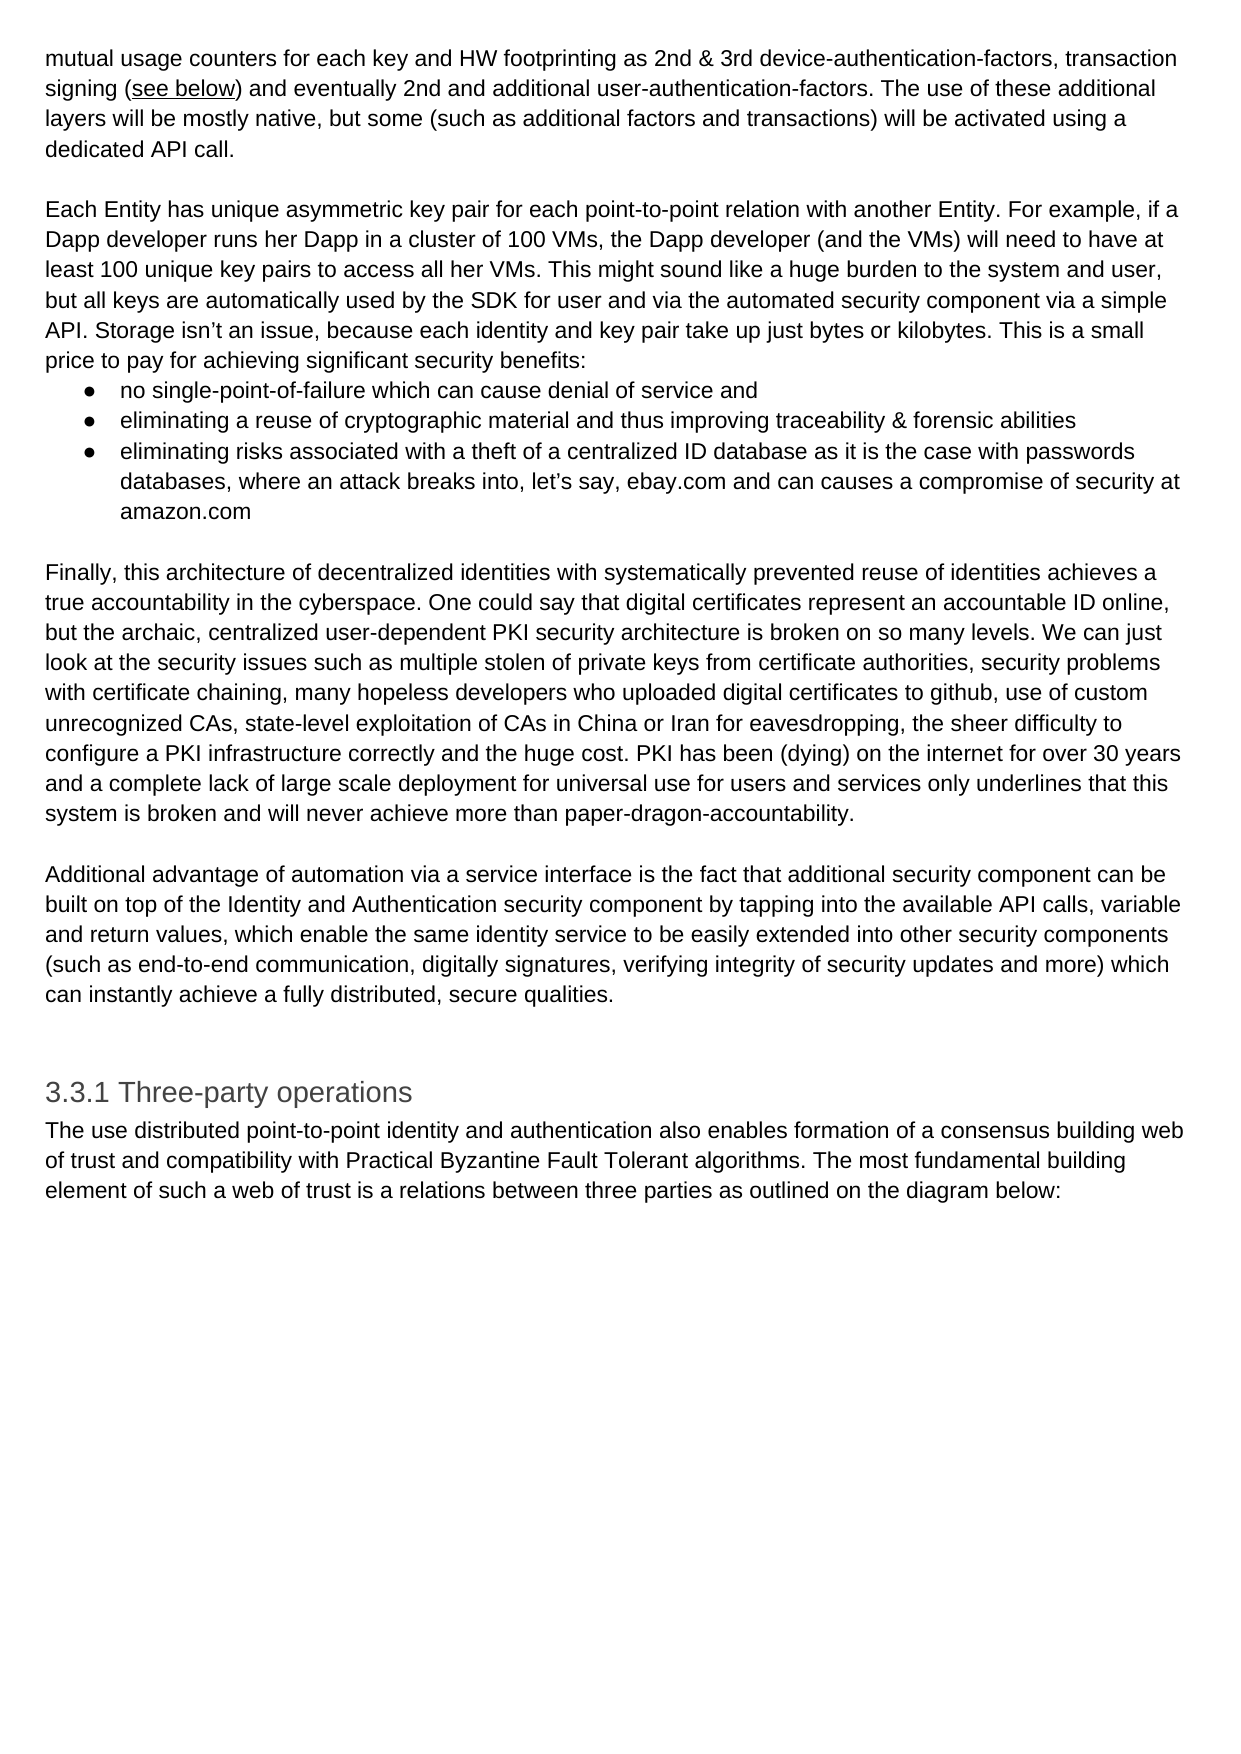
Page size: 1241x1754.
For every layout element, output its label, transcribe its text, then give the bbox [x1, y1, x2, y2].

text Each Entity has unique asymmetric key pair for each point-to-point relation with another Entity. For example, if a Dapp developer runs her Dapp in a cluster of 100 VMs, the Dapp developer (and the VMs) will need to have at least 100 unique key pairs to access all her VMs. This might sound like a huge burden to the system and user, but all keys are automatically used by the SDK for user and via the automated security component via a simple API. Storage isn’t an issue, because each identity and key pair take up just bytes or kilobytes. This is a small price to pay for achieving significant security benefits: [45, 196, 1195, 373]
text mutual usage counters for each key and HW footprinting as 2nd & 3rd device-authentication-factors, transaction signing (see below) and eventually 2nd and additional user-authentication-factors. The use of these additional layers will be mostly native, but some (such as additional factors and transactions) will be activated using a dedicated API call. [45, 45, 1195, 162]
list no single-point-of-failure which can cause denial of service and [82, 377, 1195, 403]
text Finally, this architecture of decentralized identities with systematically prevented reuse of identities achieves a true accountability in the cyberspace. One could say that digital certificates represent an accountable ID online, but the archaic, centralized user-dependent PKI security architecture is broken on so many levels. We can just look at the security issues such as multiple stolen of private keys from certificate authorities, security problems with certificate chaining, many hopeless developers who uploaded digital certificates to github, use of custom unrecognized CAs, state-level exploitation of CAs in China or Iran for eavesdropping, the sheer difficulty to configure a PKI infrastructure correctly and the huge cost. PKI has been (dying) on the internet for over 30 years and a complete lack of large scale deployment for universal use for users and services only underlines that this system is broken and will never achieve more than paper-dragon-accountability. [45, 558, 1195, 826]
list eliminating risks associated with a theft of a centralized ID database as it is the case with passwords databases, where an attack breaks into, let’s say, ebay.com and can causes a compromise of security at amazon.com [82, 438, 1195, 524]
text The use distributed point-to-point identity and authentication also enables formation of a consensus building web of trust and compatibility with Practical Byzantine Fault Tolerant algorithms. The most fundamental building element of such a web of trust is a relations between three parties as outlined on the diagram below: [45, 1117, 1195, 1204]
list eliminating a reuse of cryptographic material and thus improving traceability & forensic abilities [82, 407, 1195, 434]
text Additional advantage of automation via a service interface is the fact that additional security component can be built on top of the Identity and Authentication security component by tapping into the available API calls, variable and return values, which enable the same identity service to be easily extended into other security components (such as end-to-end communication, digitally signatures, verifying integrity of security updates and more) which can instantly achieve a fully distributed, secure qualities. [45, 861, 1195, 1008]
subtitle 3.3.1 Three-party operations [45, 1075, 1195, 1109]
